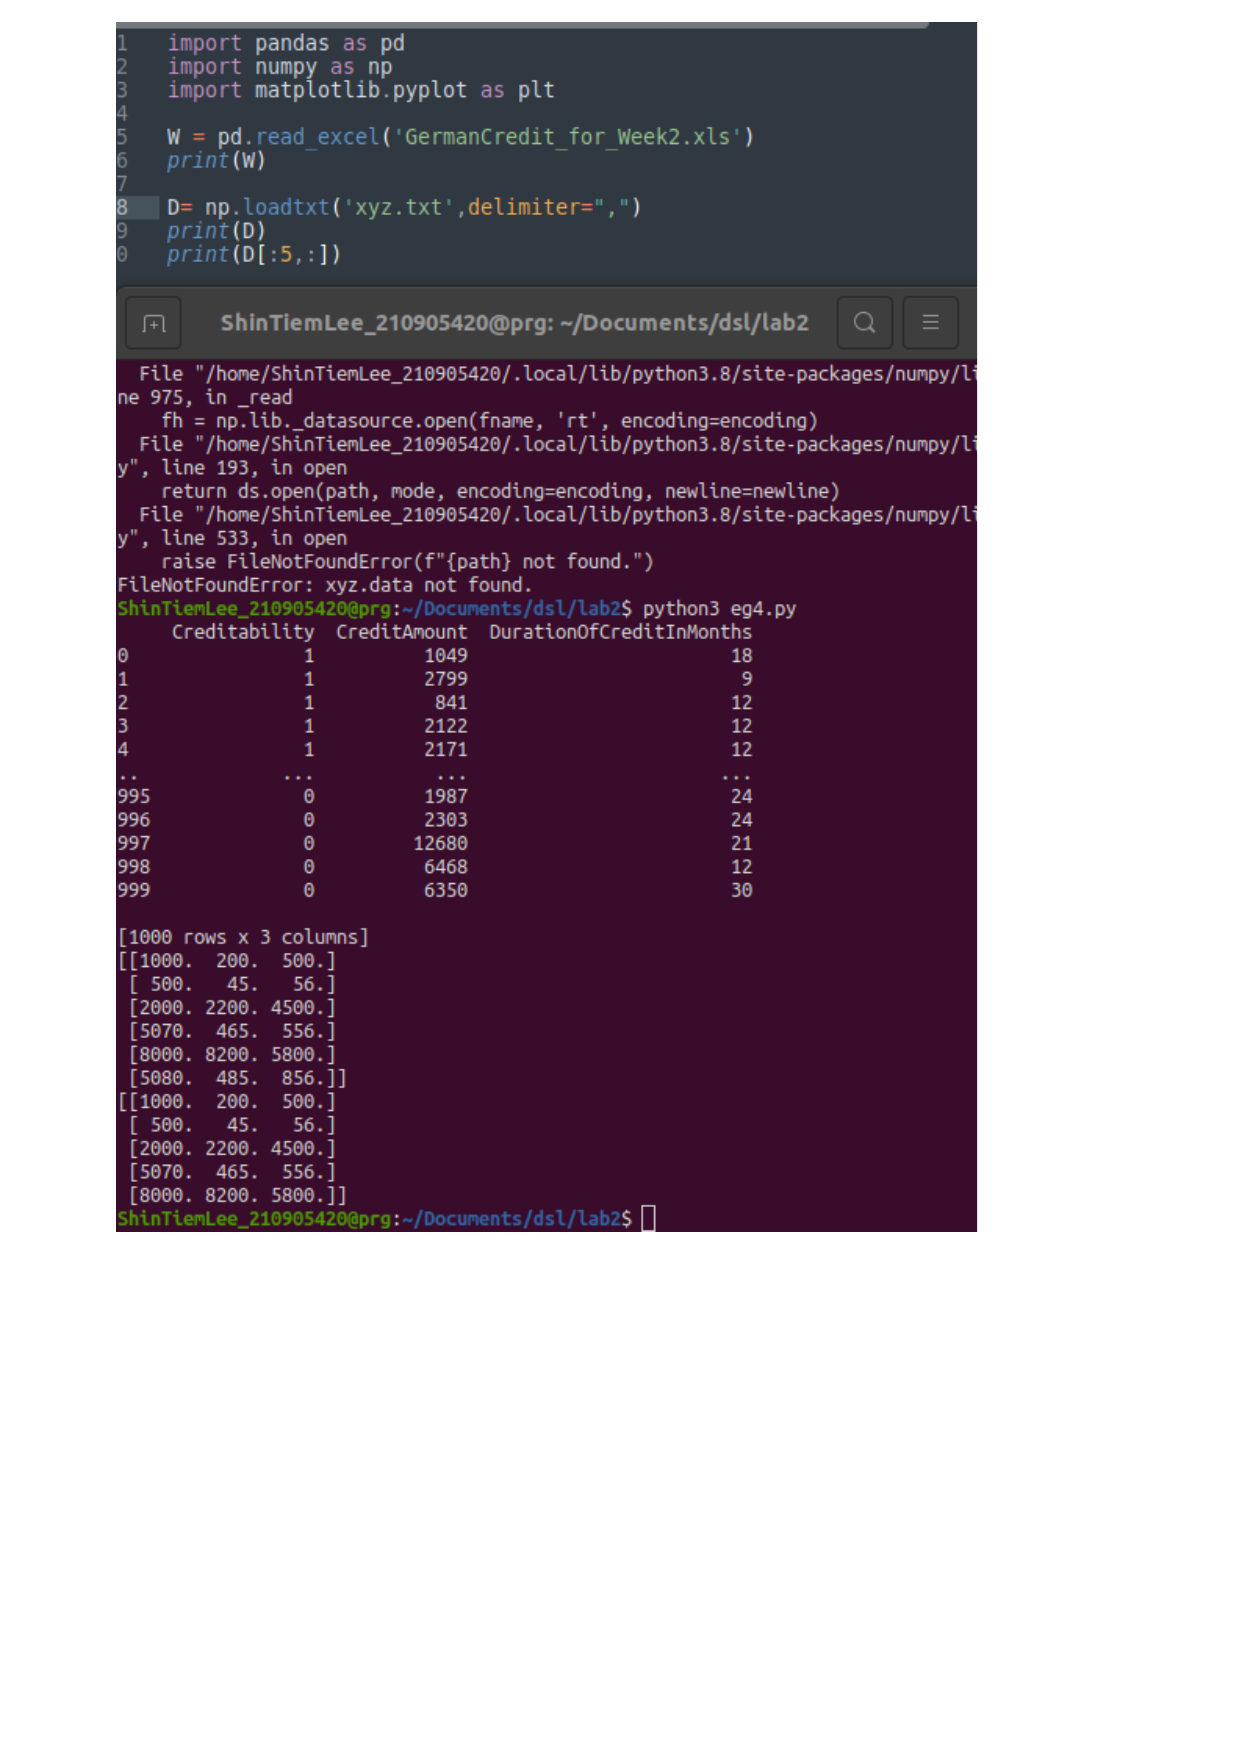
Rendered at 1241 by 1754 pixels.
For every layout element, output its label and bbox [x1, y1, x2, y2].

picture [116, 22, 978, 1232]
